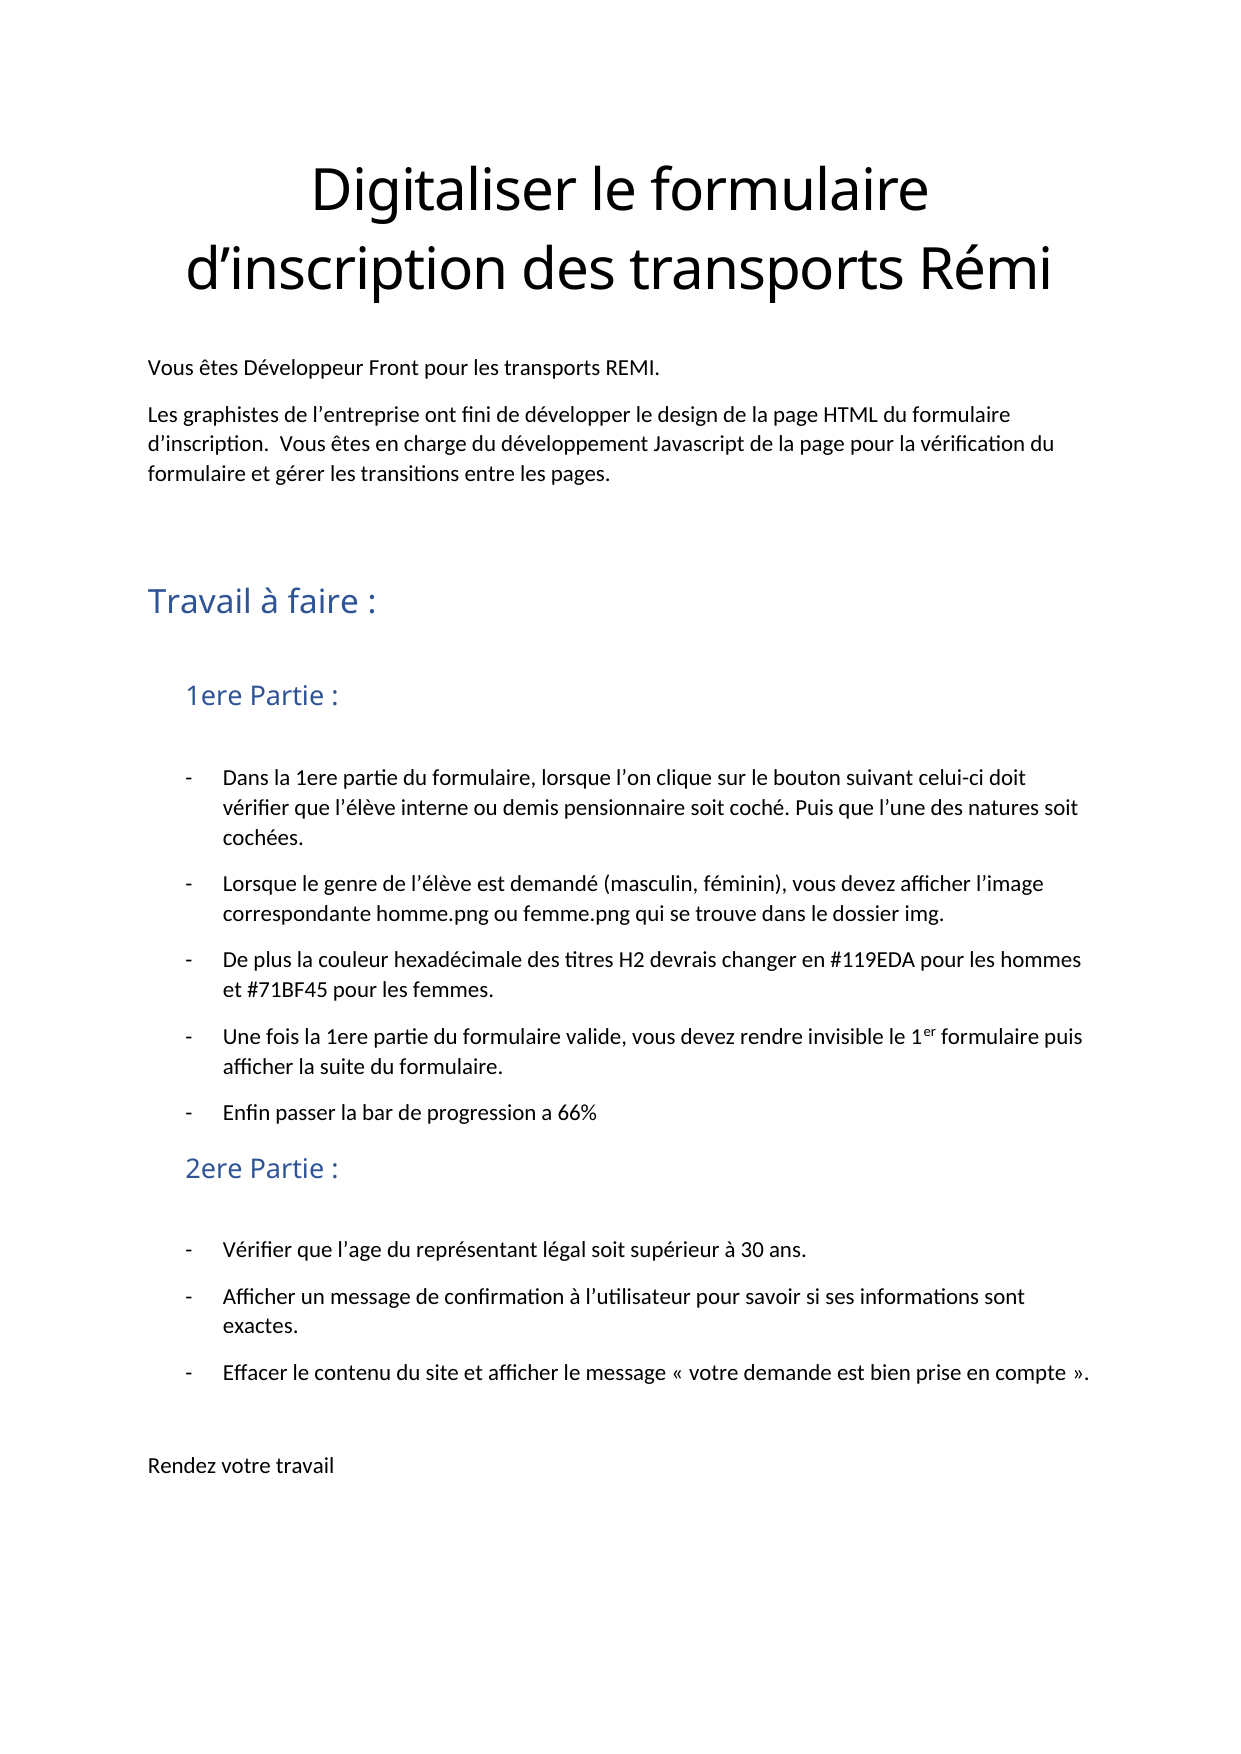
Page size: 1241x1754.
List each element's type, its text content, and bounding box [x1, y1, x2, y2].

list Lorsque le genre de l’élève est demandé (masculin, féminin), vous devez afficher l’image correspondante homme.png ou femme.png qui se trouve dans le dossier img. [185, 869, 1093, 927]
subtitle 2ere Partie : [148, 1149, 1093, 1186]
text Rendez votre travail [148, 1451, 1093, 1479]
list Effacer le contenu du site et afficher le message « votre demande est bien prise en compte ». [185, 1358, 1093, 1386]
subtitle Travail à faire : [148, 578, 1093, 623]
list Dans la 1ere partie du formulaire, lorsque l’on clique sur le bouton suivant celui-ci doit vérifier que l’élève interne ou demis pensionnaire soit coché. Puis que l’une des natures soit cochées. [185, 763, 1093, 851]
list De plus la couleur hexadécimale des titres H2 devrais changer en #119EDA pour les hommes et #71BF45 pour les femmes. [185, 946, 1093, 1003]
list Afficher un message de confirmation à l’utilisateur pour savoir si ses informations sont exactes. [185, 1282, 1093, 1340]
text Les graphistes de l’entreprise ont fini de développer le design de la page HTML du formulaire d’inscription. Vous êtes en charge du développement Javascript de la page pour la vérification du formulaire et gérer les transitions entre les pages. [148, 400, 1093, 487]
list Une fois la 1ere partie du formulaire valide, vous devez rendre invisible le 1er formulaire puis afficher la suite du formulaire. [185, 1022, 1093, 1080]
text Digitaliser le formulaire d’inscription des transports Rémi [148, 148, 1093, 307]
text Vous êtes Développeur Front pour les transports REMI. [148, 353, 1093, 381]
subtitle 1ere Partie : [148, 677, 1093, 714]
list Enfin passer la bar de progression a 66% [185, 1098, 1093, 1127]
list Vérifier que l’age du représentant légal soit supérieur à 30 ans. [185, 1235, 1093, 1263]
